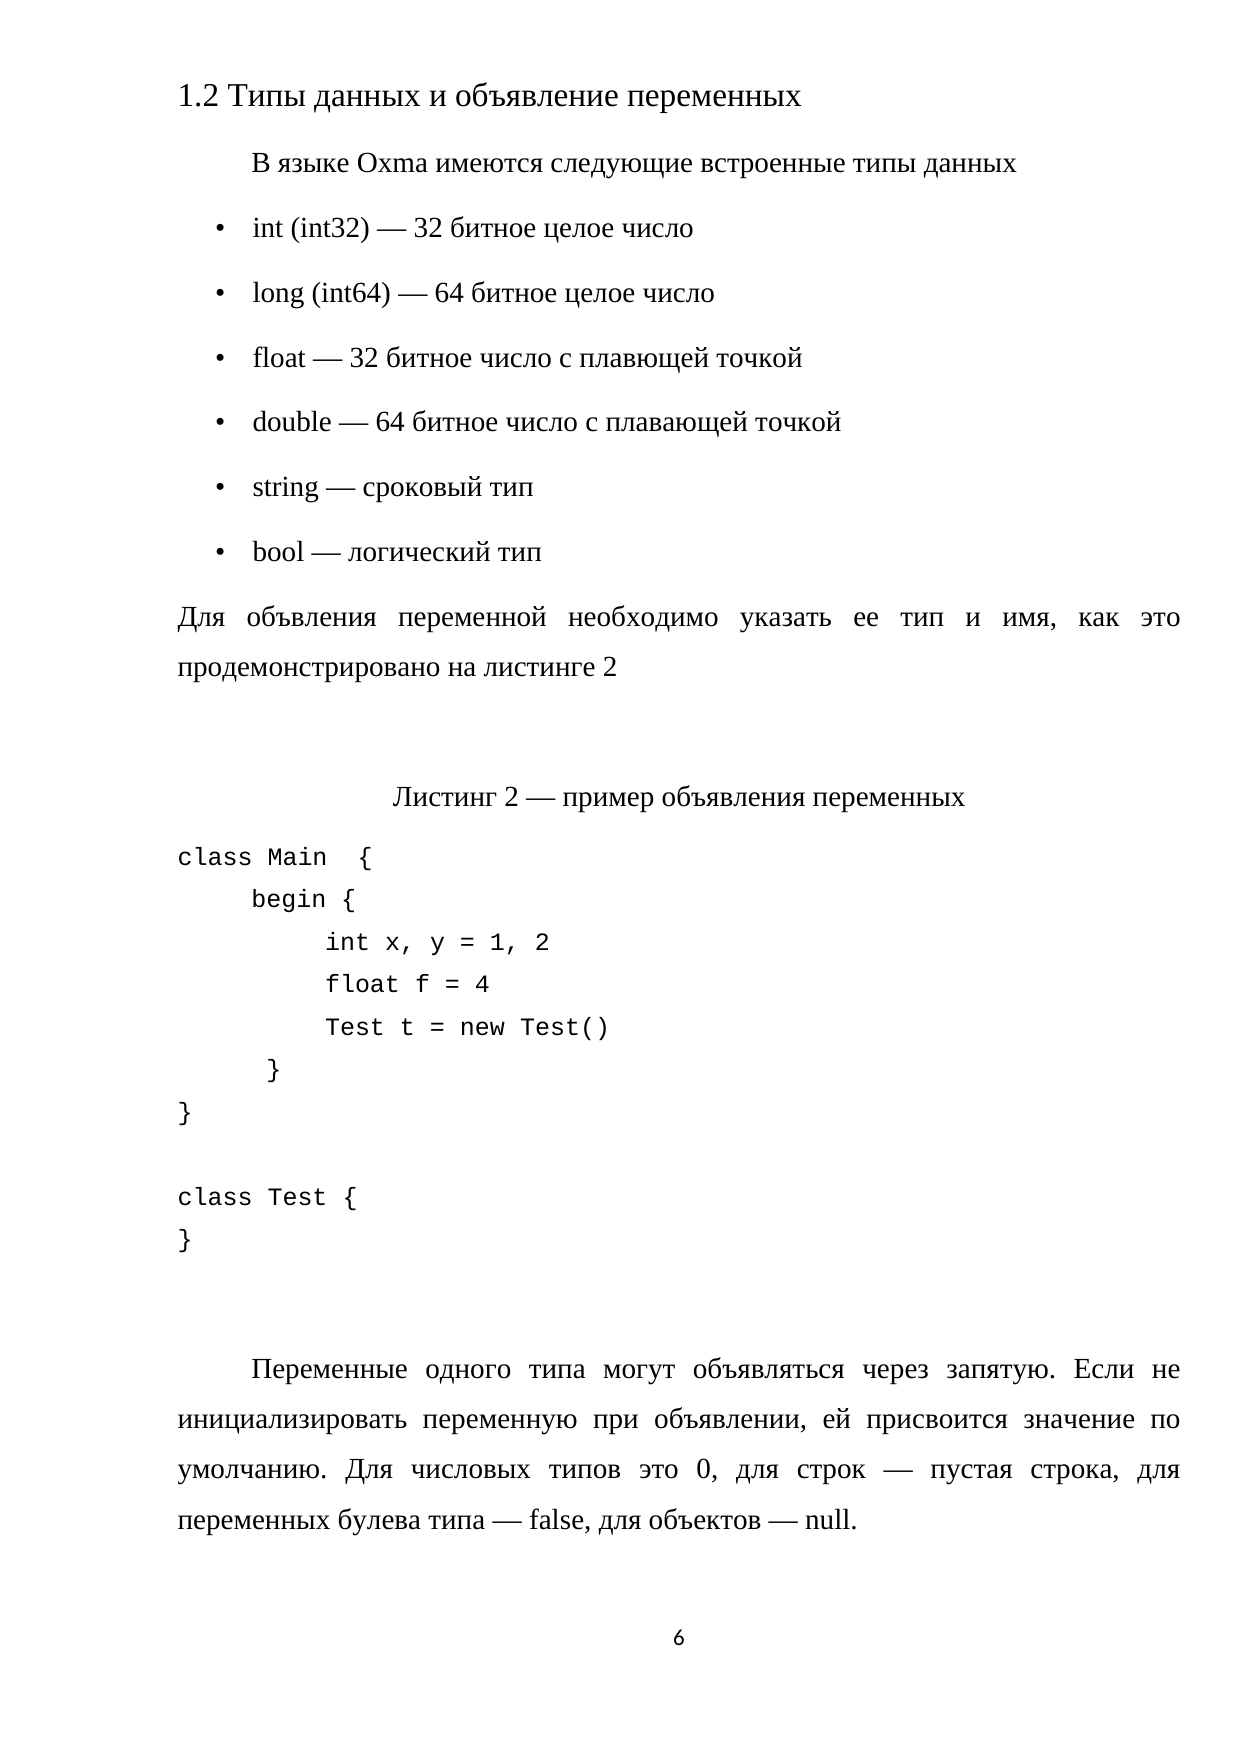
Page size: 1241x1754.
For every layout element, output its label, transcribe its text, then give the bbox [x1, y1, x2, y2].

list float — 32 битное число с плавющей точкой [215, 340, 1181, 373]
list long (int64) — 64 битное целое число [215, 275, 1181, 308]
list bool — логический тип [215, 534, 1181, 568]
list int (int32) — 32 битное целое число [215, 210, 1181, 243]
text Переменные одного типа могут объявляться через запятую. Если не инициализировать переменную при объявлении, ей присвоится значение по умолчанию. Для числовых типов это 0, для строк — пустая строка, для переменных булева типа — false, для объектов — null. [177, 1351, 1181, 1535]
text class Main { begin { int x, y = 1, 2 float f = 4 Test t = new Test() } } class Test { } [177, 844, 1181, 1255]
list string — сроковый тип [215, 469, 1181, 503]
text В языке Oxma имеются следующие встроенные типы данных [177, 145, 1181, 178]
subtitle 1.2 Типы данных и объявление переменных [177, 75, 1181, 113]
list double — 64 битное число с плавающей точкой [215, 404, 1181, 438]
text Для объвления переменной необходимо указать ее тип и имя, как это продемонстрировано на листинге 2 [177, 599, 1181, 683]
text Листинг 2 — пример объявления переменных [177, 779, 1181, 813]
